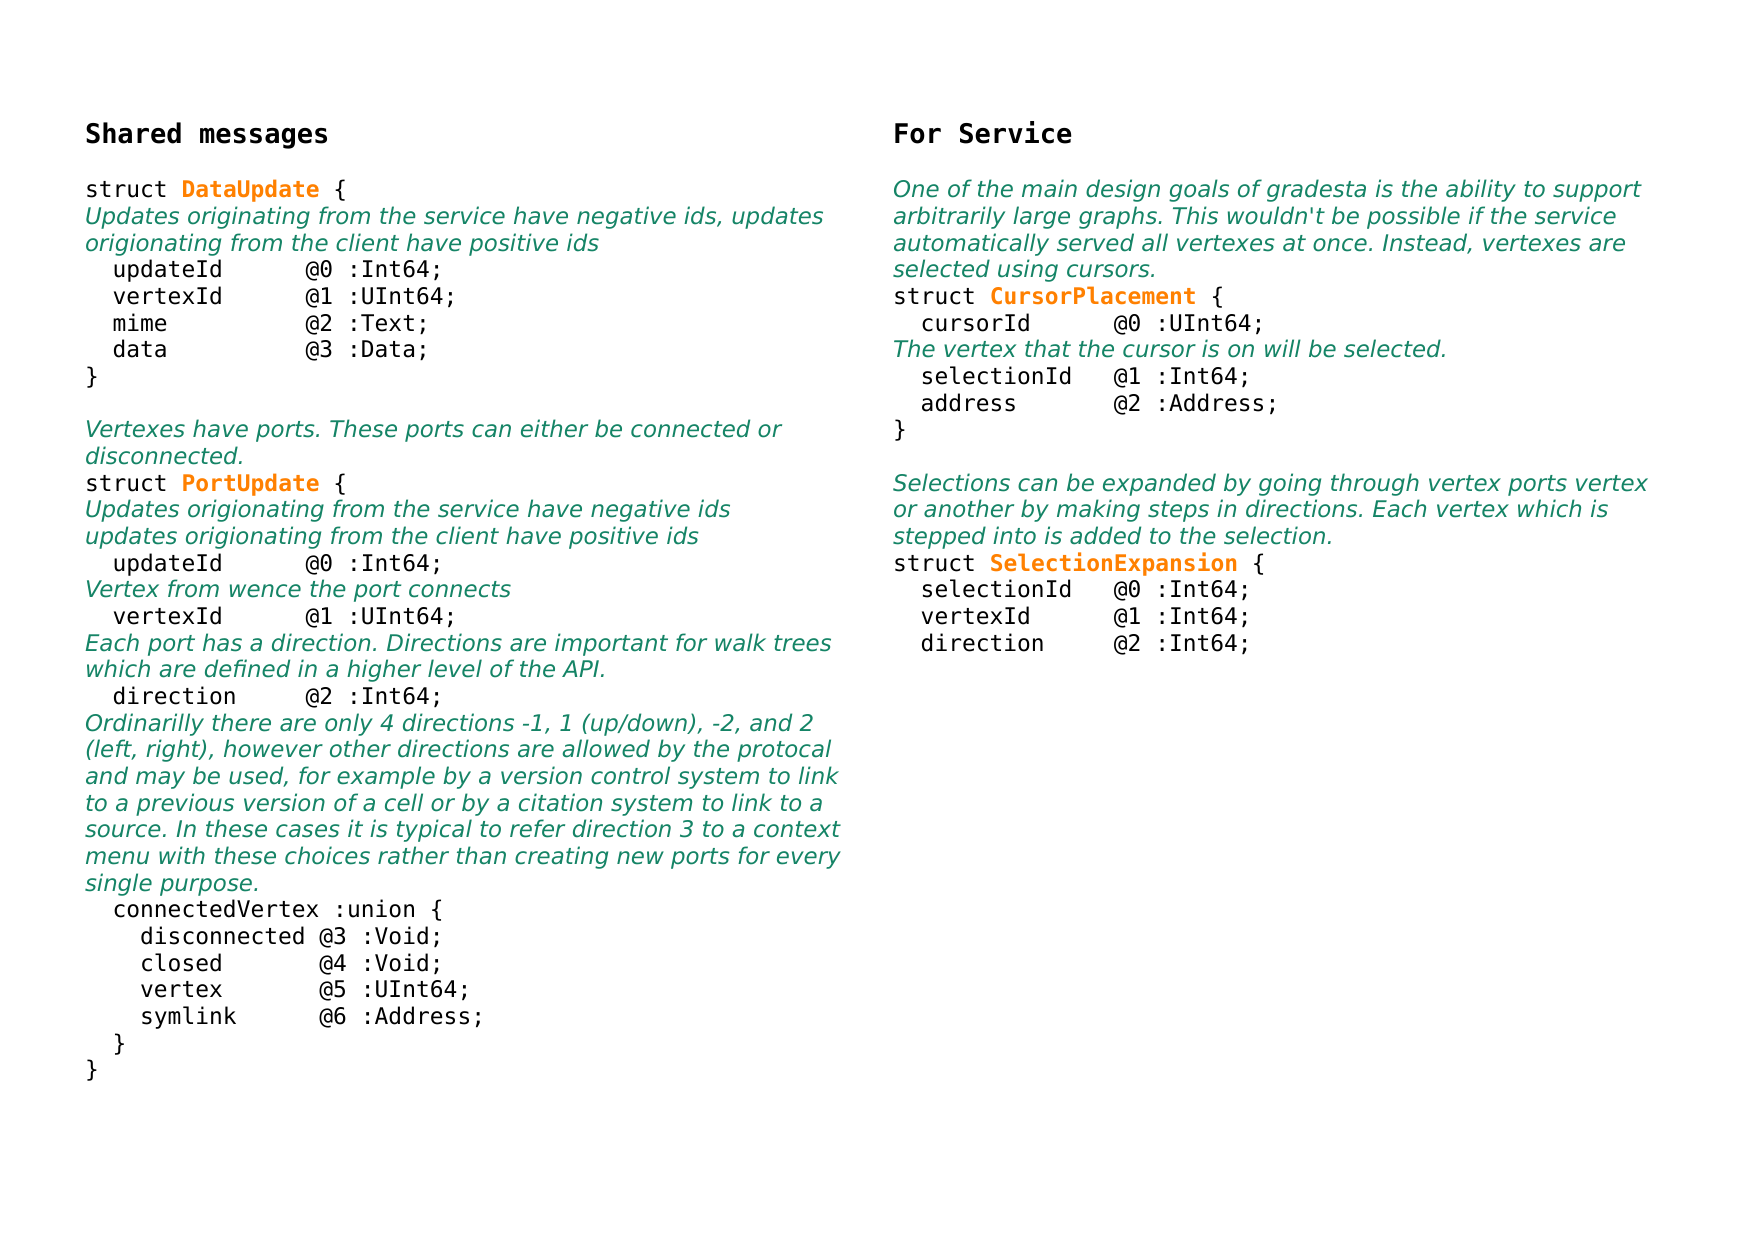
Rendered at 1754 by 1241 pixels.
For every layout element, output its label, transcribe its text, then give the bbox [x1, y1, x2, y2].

text closed @4 :Void; [85, 950, 850, 976]
text updates origionating from the client have positive ids [85, 523, 850, 550]
text vertexId @1 :Int64; [893, 603, 1669, 630]
text } [85, 1056, 850, 1083]
text Updates originating from the service have negative ids, updates origionating from the client have positive ids [85, 203, 850, 256]
text Updates origionating from the service have negative ids [85, 496, 850, 523]
text mime @2 :Text; [85, 310, 850, 336]
text updateId @0 :Int64; [85, 256, 850, 283]
text One of the main design goals of gradesta is the ability to support arbitrarily large graphs. This wouldn't be possible if the service automatically served all vertexes at once. Instead, vertexes are selected using cursors. [893, 176, 1669, 283]
text data @3 :Data; [85, 336, 850, 363]
text Vertexes have ports. These ports can either be connected or disconnected. [85, 416, 850, 470]
text direction @2 :Int64; [893, 630, 1669, 656]
text Each port has a direction. Directions are important for walk trees which are defined in a higher level of the API. [85, 630, 850, 683]
text struct PortUpdate { [85, 470, 850, 496]
text selectionId @1 :Int64; [893, 363, 1669, 390]
text struct SelectionExpansion { [893, 550, 1669, 576]
text } [893, 416, 1669, 443]
text For Service [893, 118, 1669, 150]
text selectionId @0 :Int64; [893, 576, 1669, 603]
text disconnected @3 :Void; [85, 923, 850, 950]
text direction @2 :Int64; [85, 683, 850, 710]
text vertex @5 :UInt64; [85, 976, 850, 1003]
text Ordinarilly there are only 4 directions -1, 1 (up/down), -2, and 2 (left, right), however other directions are allowed by the protocal and may be used, for example by a version control system to link to a previous version of a cell or by a citation system to link to a source. In these cases it is typical to refer direction 3 to a context menu with these choices rather than creating new ports for every single purpose. [85, 710, 850, 896]
text } [85, 363, 850, 390]
text vertexId @1 :UInt64; [85, 603, 850, 630]
text struct CursorPlacement { [893, 283, 1669, 310]
text Shared messages [85, 118, 850, 150]
text connectedVertex :union { [85, 896, 850, 923]
text vertexId @1 :UInt64; [85, 283, 850, 310]
text address @2 :Address; [893, 390, 1669, 416]
text The vertex that the cursor is on will be selected. [893, 336, 1669, 363]
text struct DataUpdate { [85, 176, 850, 203]
text } [85, 1030, 850, 1056]
text Selections can be expanded by going through vertex ports vertex or another by making steps in directions. Each vertex which is stepped into is added to the selection. [893, 470, 1669, 550]
text symlink @6 :Address; [85, 1003, 850, 1030]
text cursorId @0 :UInt64; [893, 310, 1669, 336]
text updateId @0 :Int64; [85, 550, 850, 576]
text Vertex from wence the port connects [85, 576, 850, 603]
